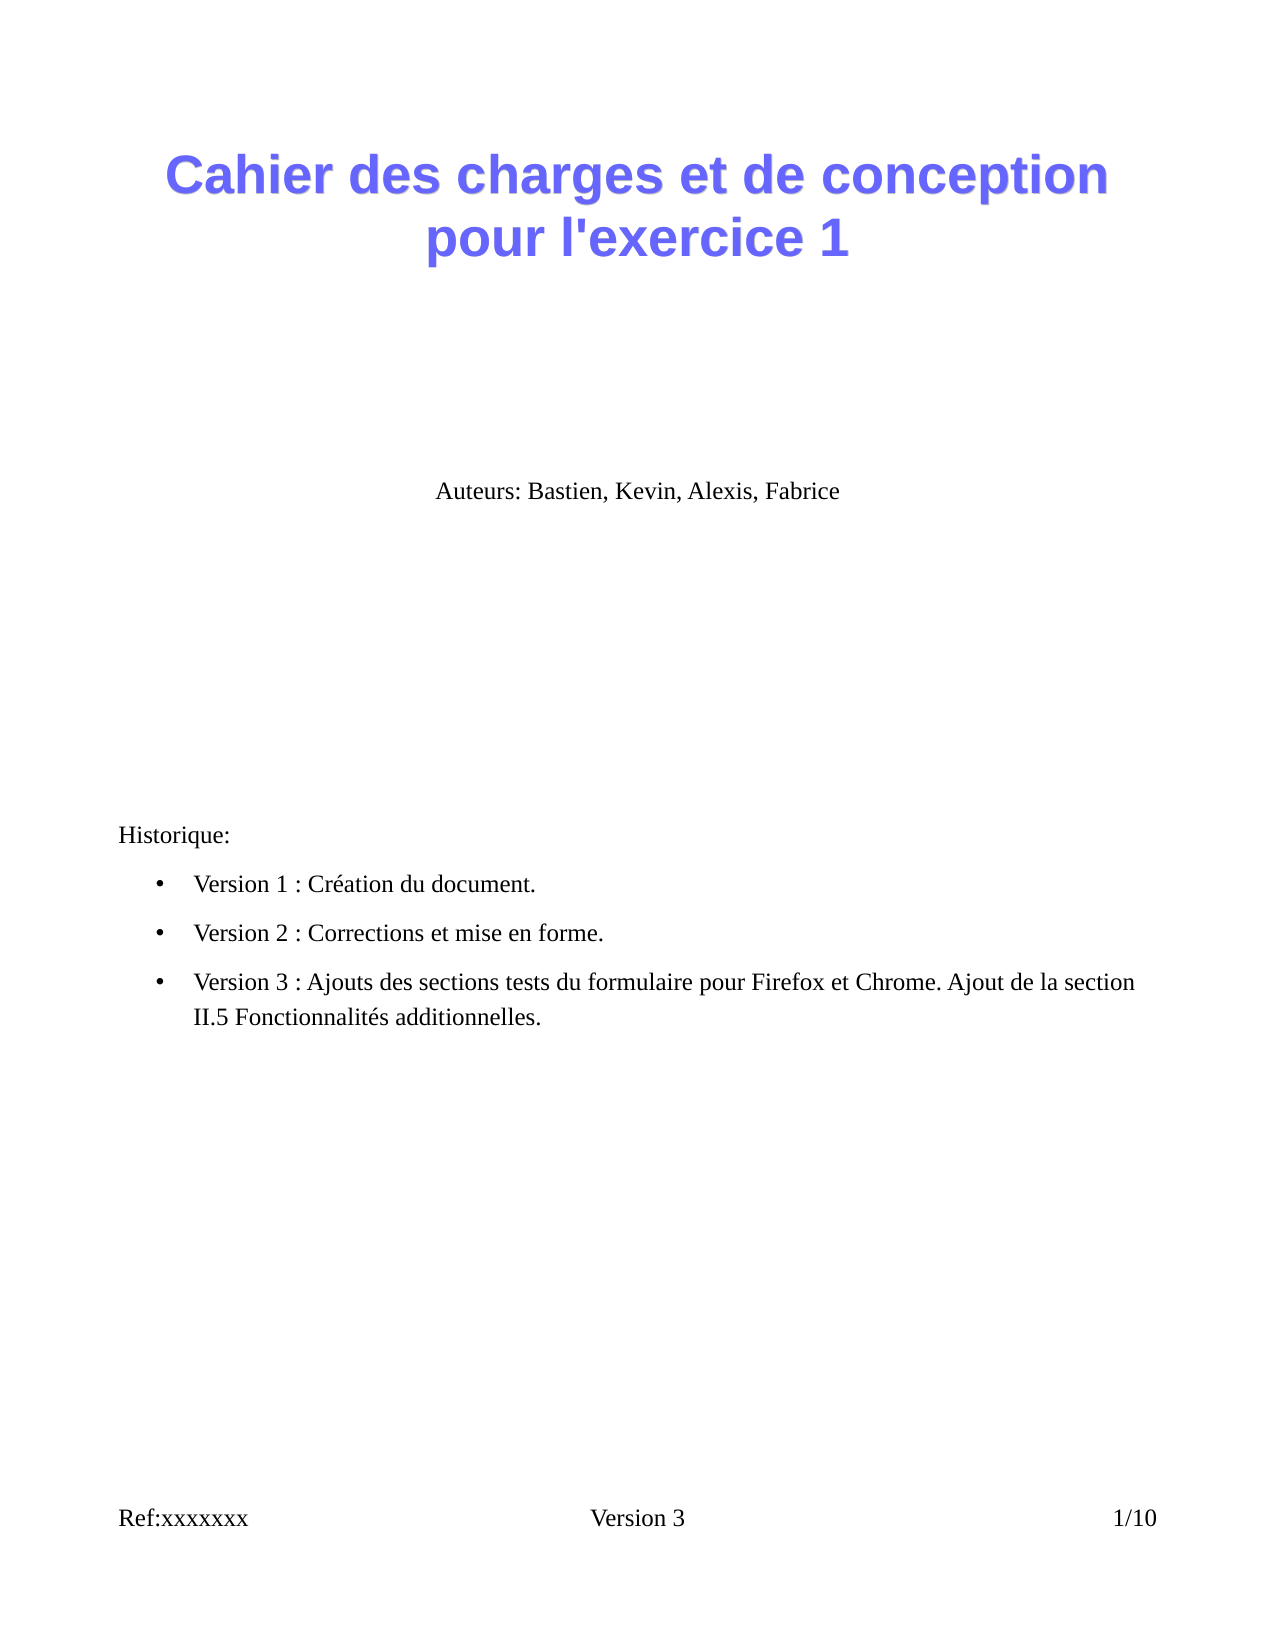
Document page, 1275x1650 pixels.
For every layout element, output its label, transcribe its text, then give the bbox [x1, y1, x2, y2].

text Auteurs: Bastien, Kevin, Alexis, Fabrice [118, 476, 1157, 505]
list Version 3 : Ajouts des sections tests du formulaire pour Firefox et Chrome. Ajout de la section II.5 Fonctionnalités additionnelles. [156, 967, 1157, 1030]
text Historique: [118, 820, 1157, 849]
list Version 1 : Création du document. [156, 869, 1157, 898]
subtitle Cahier des charges et de conception pour l'exercice 1 [118, 143, 1157, 268]
list Version 2 : Corrections et mise en forme. [156, 918, 1157, 947]
